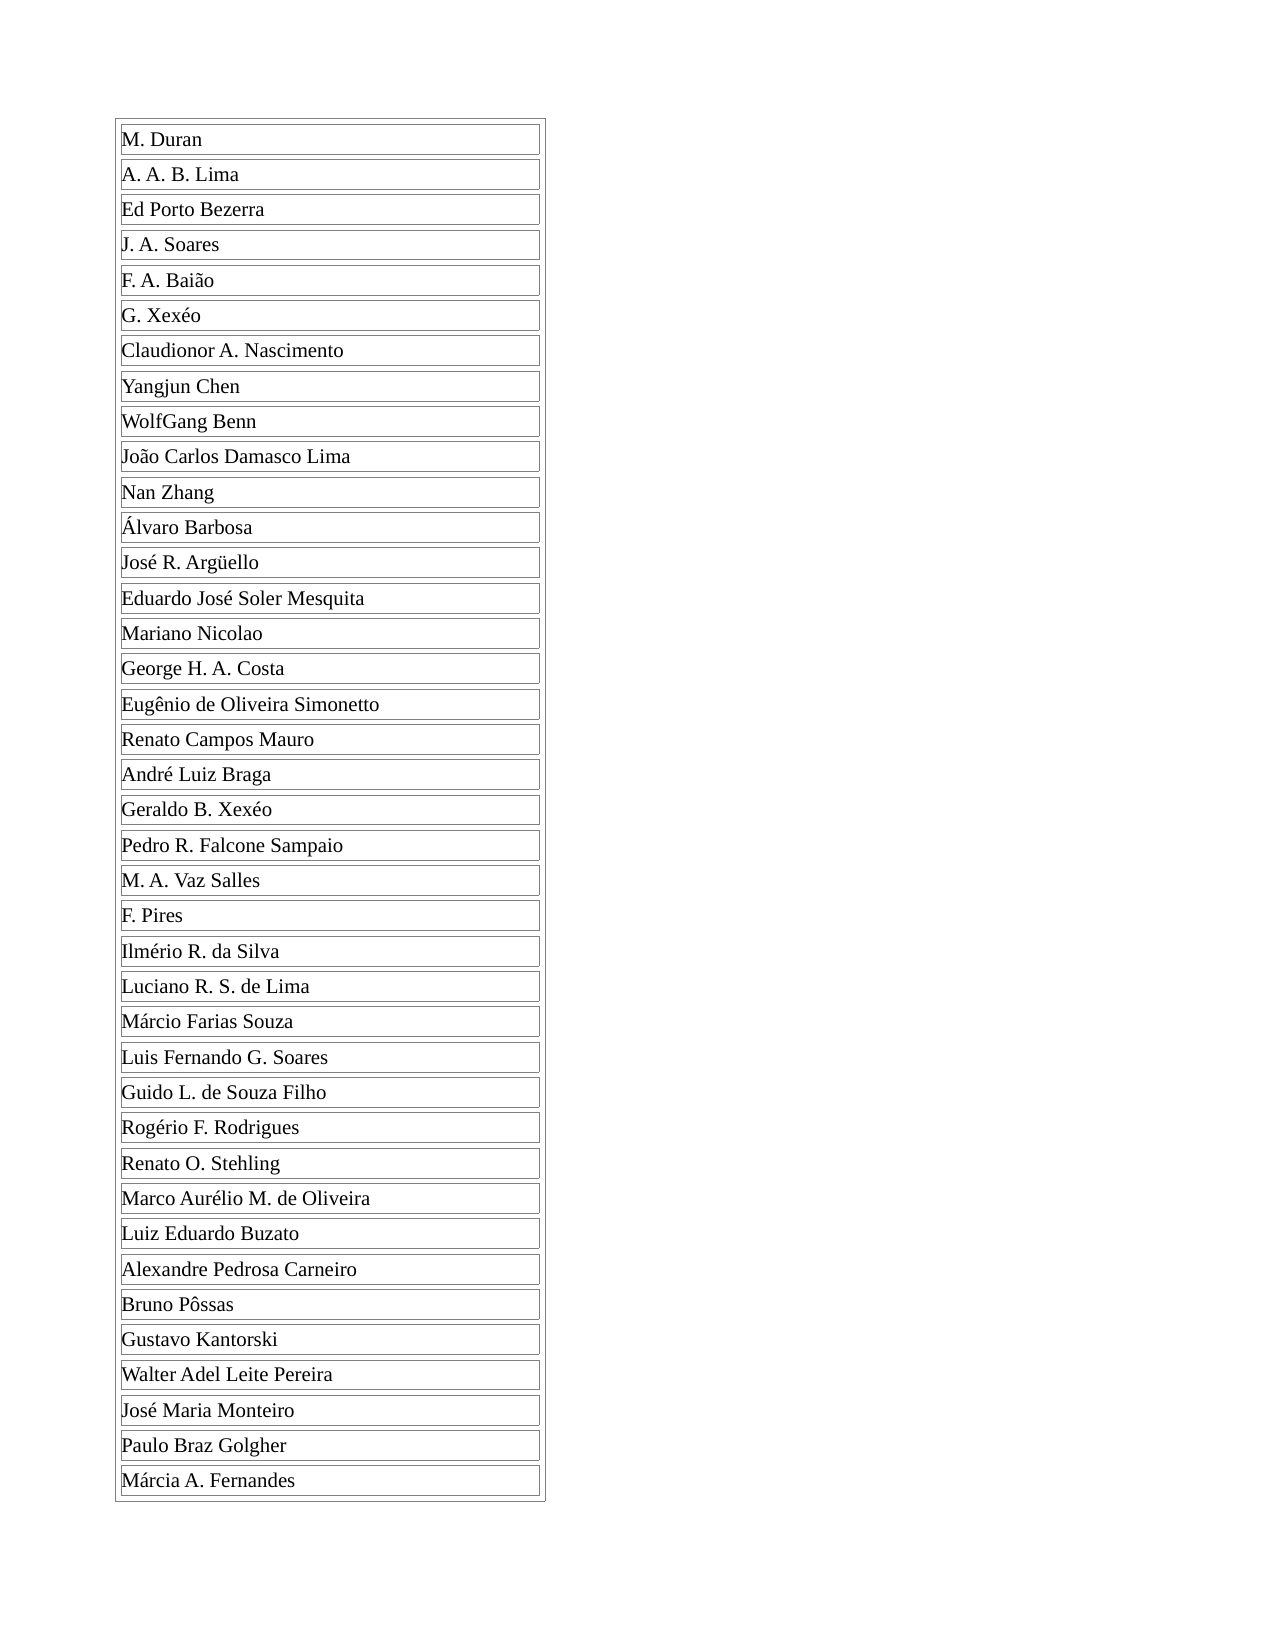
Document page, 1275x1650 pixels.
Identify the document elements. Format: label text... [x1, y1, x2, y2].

table_cell Luis Fernando G. Soares [118, 1036, 542, 1072]
table_cell Yangjun Chen [118, 365, 542, 401]
table_cell Renato Campos Mauro [118, 719, 542, 754]
table_cell Guido L. de Souza Filho [118, 1072, 542, 1107]
table_cell M. Duran [118, 119, 542, 153]
table_cell Gustavo Kantorski [118, 1319, 542, 1354]
table_cell Renato O. Stehling [118, 1142, 542, 1177]
table_cell Ed Porto Bezerra [118, 189, 542, 224]
table_cell Ilmério R. da Silva [118, 930, 542, 966]
table_cell Álvaro Barbosa [118, 507, 542, 542]
table_cell A. A. B. Lima [118, 154, 542, 189]
table_cell Geraldo B. Xexéo [118, 789, 542, 824]
table_cell Nan Zhang [118, 471, 542, 507]
table_cell J. A. Soares [118, 224, 542, 259]
table_cell Mariano Nicolao [118, 613, 542, 648]
table_cell WolfGang Benn [118, 401, 542, 436]
table_cell Eugênio de Oliveira Simonetto [118, 683, 542, 718]
table_cell Paulo Braz Golgher [118, 1425, 542, 1460]
table_cell M. A. Vaz Salles [118, 860, 542, 895]
table_cell Luiz Eduardo Buzato [118, 1213, 542, 1248]
table_cell Márcio Farias Souza [118, 1001, 542, 1036]
table_cell André Luiz Braga [118, 754, 542, 789]
table_cell George H. A. Costa [118, 648, 542, 683]
table_cell Alexandre Pedrosa Carneiro [118, 1248, 542, 1283]
table_cell José Maria Monteiro [118, 1389, 542, 1425]
table_cell F. A. Baião [118, 259, 542, 295]
table_cell Walter Adel Leite Pereira [118, 1354, 542, 1389]
table_cell G. Xexéo [118, 295, 542, 330]
table_cell José R. Argüello [118, 542, 542, 577]
table_cell João Carlos Damasco Lima [118, 436, 542, 471]
table_cell Luciano R. S. de Lima [118, 966, 542, 1001]
table_cell Rogério F. Rodrigues [118, 1107, 542, 1142]
table_cell Bruno Pôssas [118, 1284, 542, 1319]
table_cell Marco Aurélio M. de Oliveira [118, 1178, 542, 1213]
table_cell F. Pires [118, 895, 542, 930]
table_cell Márcia A. Fernandes [118, 1460, 542, 1495]
table_cell Claudionor A. Nascimento [118, 330, 542, 365]
table_cell Eduardo José Soler Mesquita [118, 577, 542, 612]
table_cell Pedro R. Falcone Sampaio [118, 824, 542, 860]
